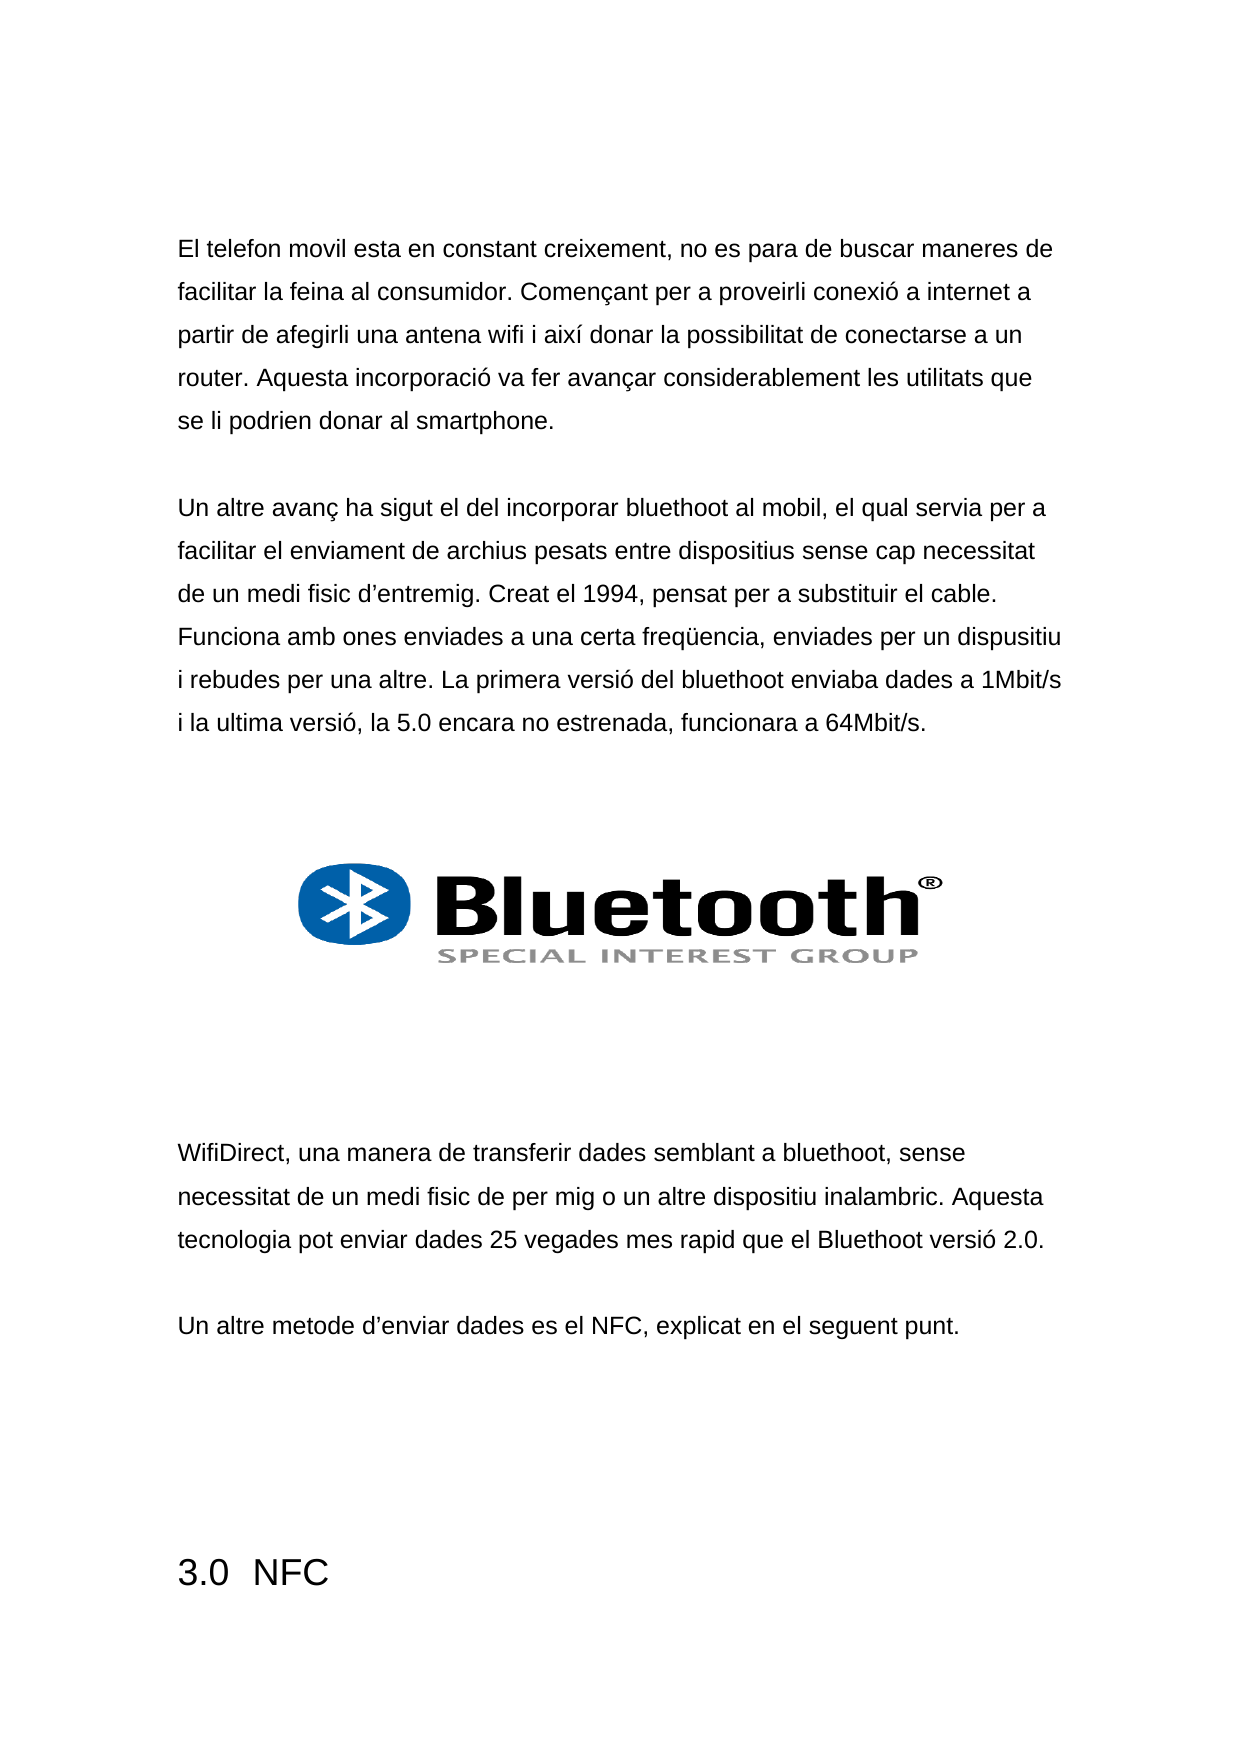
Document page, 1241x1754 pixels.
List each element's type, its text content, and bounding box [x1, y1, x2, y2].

text WifiDirect, una manera de transferir dades semblant a bluethoot, sense necessitat de un medi fisic de per mig o un altre dispositiu inalambric. Aquesta tecnologia pot enviar dades 25 vegades mes rapid que el Bluethoot versió 2.0. [177, 1138, 1063, 1253]
text Un altre avanç ha sigut el del incorporar bluethoot al mobil, el qual servia per a facilitar el enviament de archius pesats entre dispositius sense cap necessitat de un medi fisic d’entremig. Creat el 1994, pensat per a substituir el cable. Funciona amb ones enviades a una certa freqüencia, enviades per un dispusitiu i rebudes per una altre. La primera versió del bluethoot enviaba dades a 1Mbit/s i la ultima versió, la 5.0 encara no estrenada, funcionara a 64Mbit/s. [177, 493, 1063, 737]
list NFC [177, 1550, 1063, 1593]
text Un altre metode d’enviar dades es el NFC, explicat en el seguent punt. [177, 1311, 1063, 1339]
text El telefon movil esta en constant creixement, no es para de buscar maneres de facilitar la feina al consumidor. Començant per a proveirli conexió a internet a partir de afegirli una antena wifi i així donar la possibilitat de conectarse a un router. Aquesta incorporació va fer avançar considerablement les utilitats que se li podrien donar al smartphone. [177, 234, 1063, 435]
